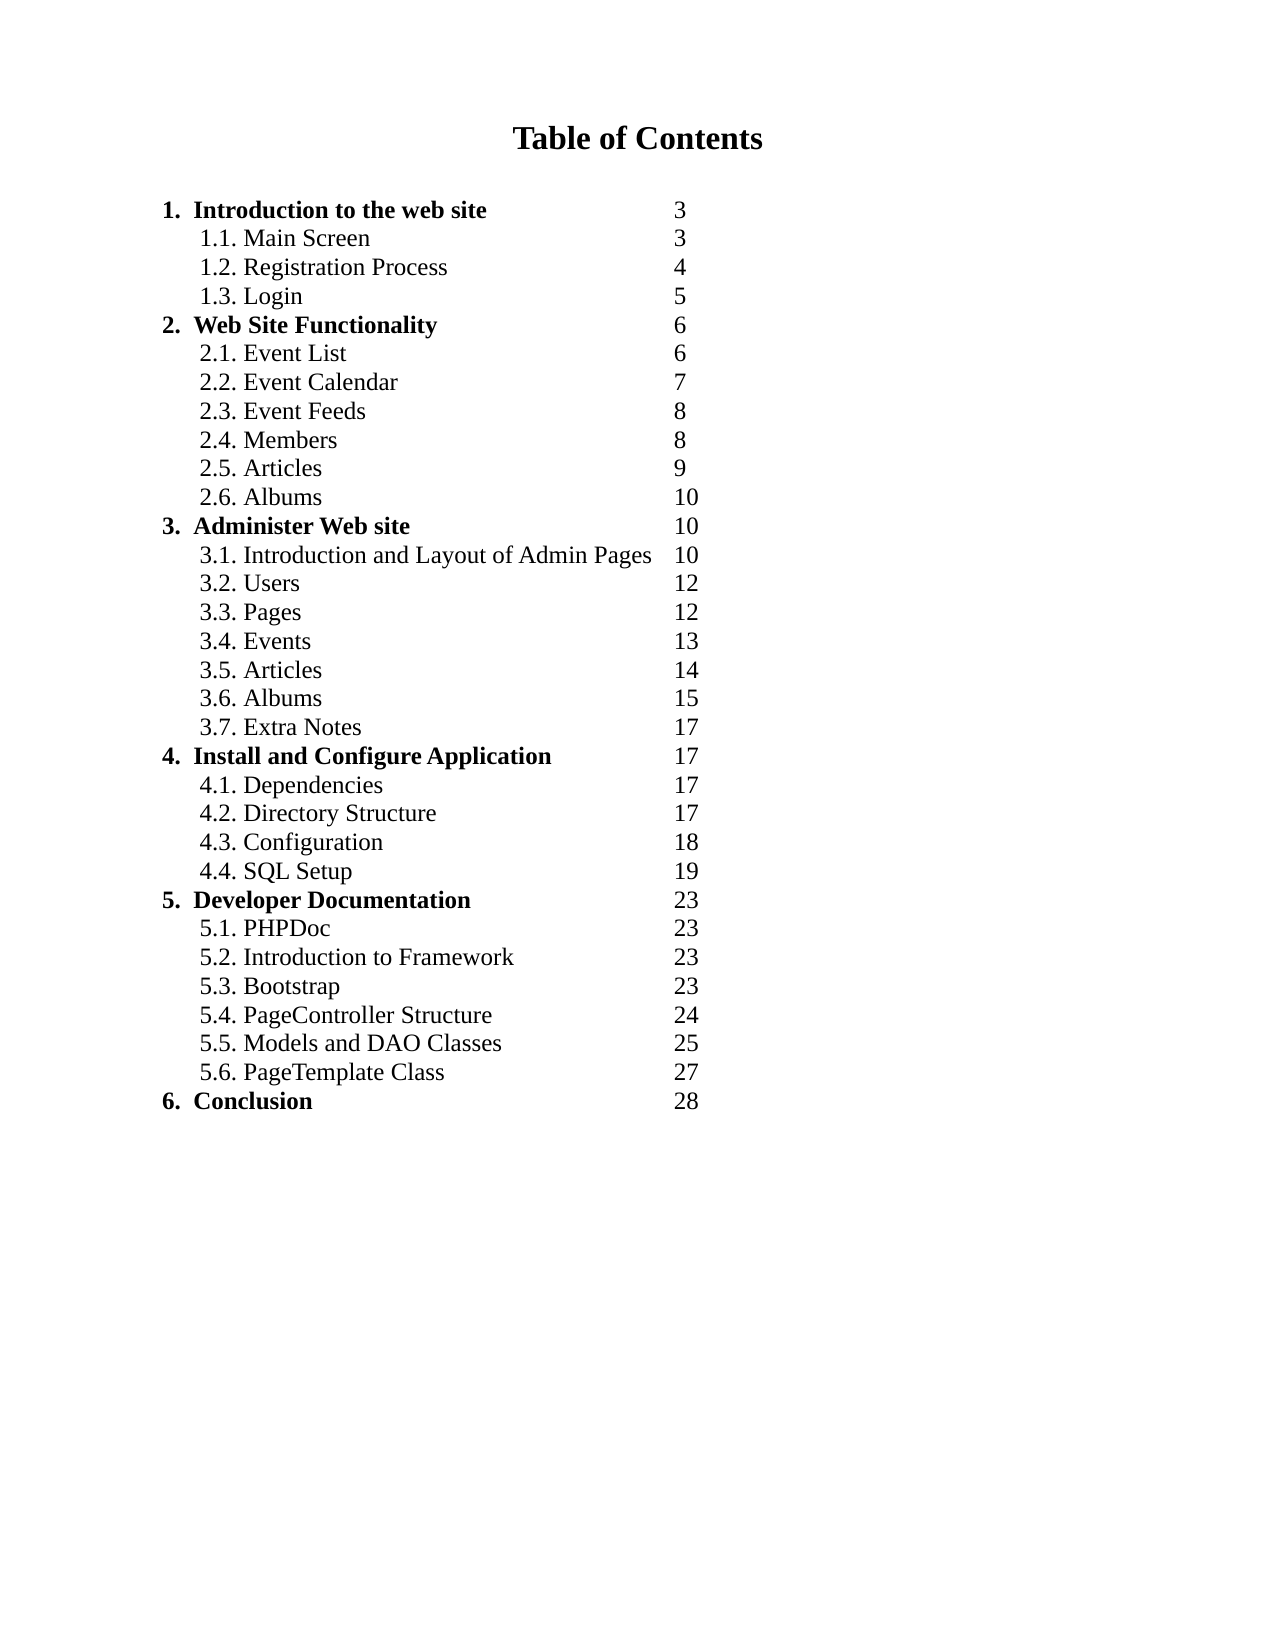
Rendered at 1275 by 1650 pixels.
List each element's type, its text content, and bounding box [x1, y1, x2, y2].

list Extra Notes 17 [193, 712, 1157, 741]
list Event Feeds 8 [193, 396, 1157, 425]
list Bootstrap 23 [193, 971, 1157, 1000]
list Introduction and Layout of Admin Pages 10 [193, 540, 1157, 568]
list Event List 6 [193, 338, 1157, 367]
list Pages 12 [193, 597, 1157, 626]
list Albums 10 [193, 482, 1157, 511]
list Introduction to Framework 23 [193, 942, 1157, 971]
list Event Calendar 7 [193, 367, 1157, 396]
list Users 12 [193, 568, 1157, 597]
list Developer Documentation 23 [156, 885, 1157, 913]
list Main Screen 3 [193, 223, 1157, 252]
list Articles 14 [193, 655, 1157, 683]
list Dependencies 17 [193, 770, 1157, 798]
text Table of Contents [118, 118, 1157, 156]
list Configuration 18 [193, 827, 1157, 856]
list PHPDoc 23 [193, 913, 1157, 942]
list PageController Structure 24 [193, 1000, 1157, 1028]
list Web Site Functionality 6 [156, 310, 1157, 338]
list Models and DAO Classes 25 [193, 1028, 1157, 1057]
list Introduction to the web site 3 [156, 195, 1157, 223]
list PageTemplate Class 27 [193, 1057, 1157, 1086]
list SQL Setup 19 [193, 856, 1157, 885]
list Registration Process 4 [193, 252, 1157, 281]
list Articles 9 [193, 453, 1157, 482]
list Directory Structure 17 [193, 798, 1157, 827]
list Events 13 [193, 626, 1157, 655]
list Administer Web site 10 [156, 511, 1157, 540]
list Login 5 [193, 281, 1157, 310]
list Members 8 [193, 425, 1157, 453]
list Albums 15 [193, 683, 1157, 712]
list Install and Configure Application 17 [156, 741, 1157, 770]
list Conclusion 28 [156, 1086, 1157, 1115]
